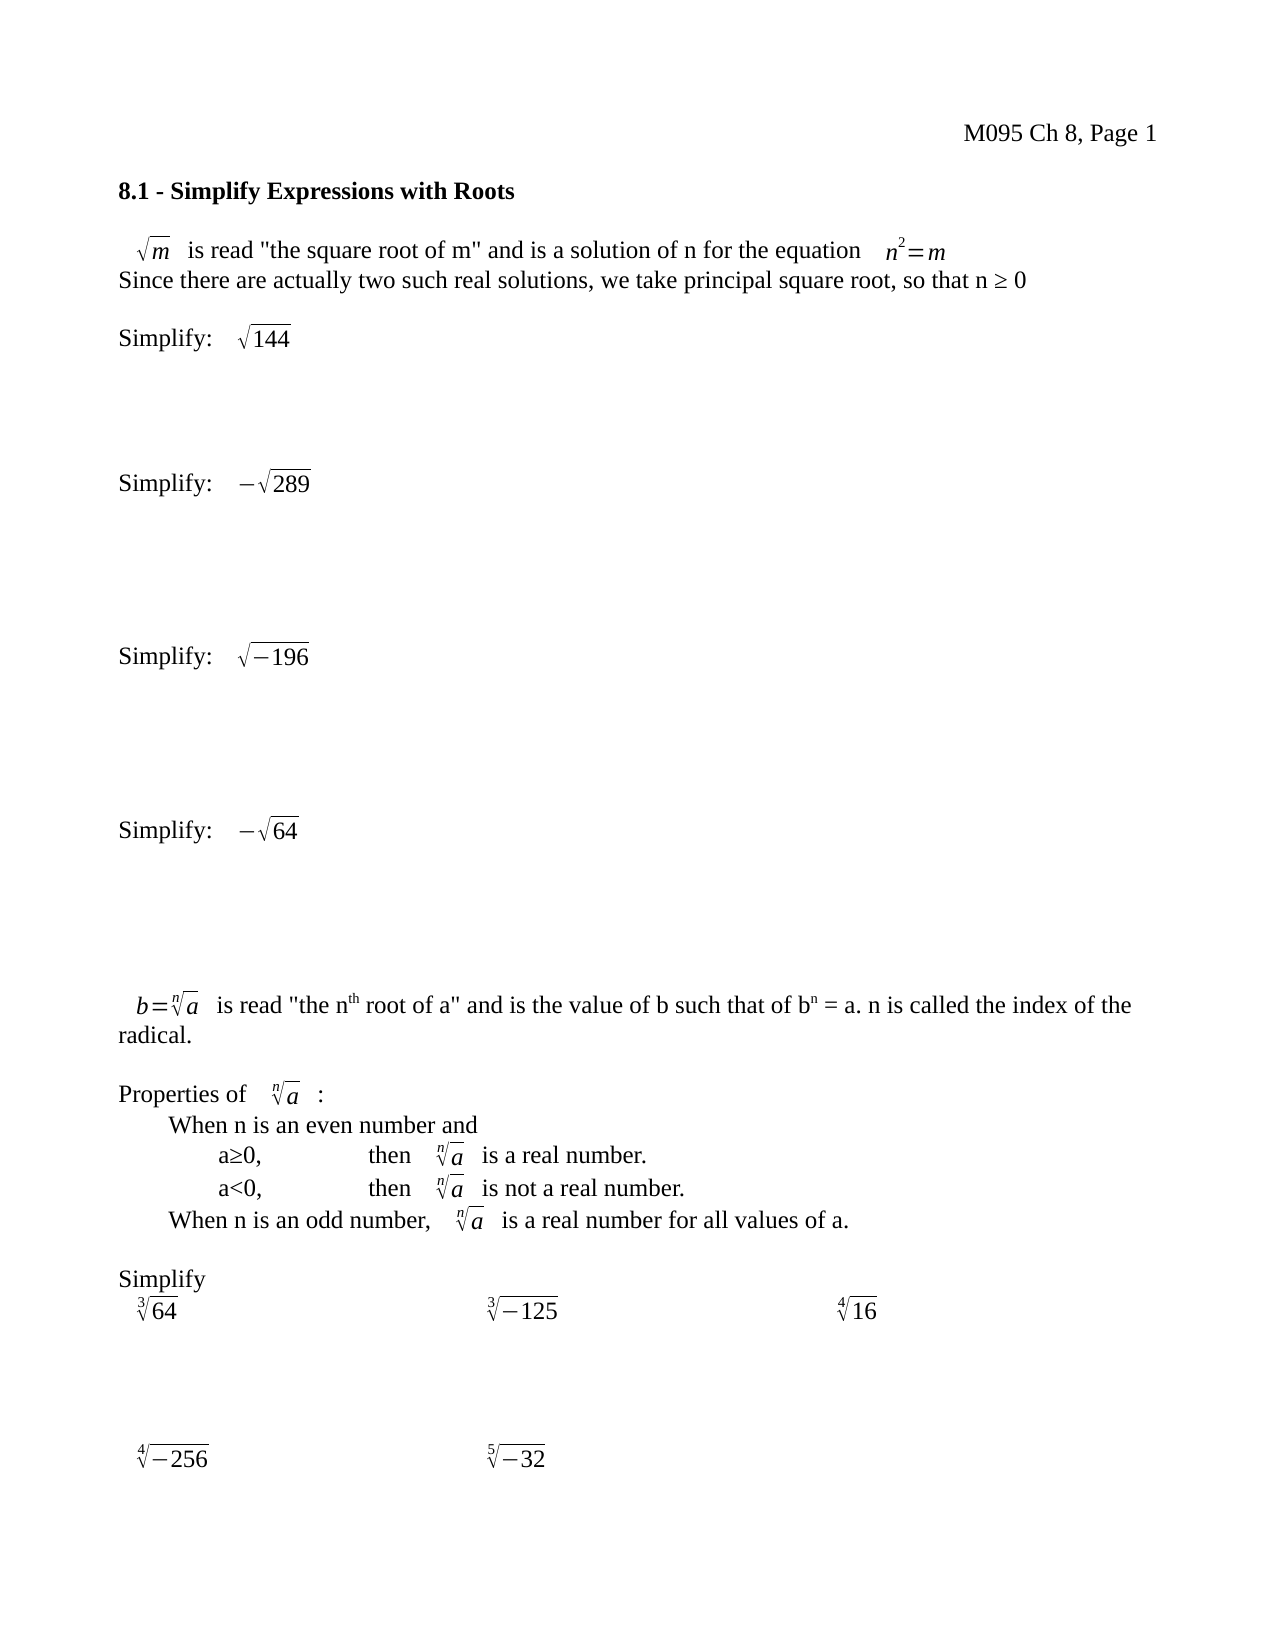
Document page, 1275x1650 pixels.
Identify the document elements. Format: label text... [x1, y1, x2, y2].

text 8.1 - Simplify Expressions with Roots [118, 176, 1157, 205]
text a≥0, then is a real number. [118, 1139, 1157, 1171]
text is read "the square root of m" and is a solution of n for the equation [118, 234, 1157, 265]
text Properties of : [118, 1078, 1157, 1110]
text Since there are actually two such real solutions, we take principal square root, so that n ≥ 0 [118, 265, 1157, 294]
text When n is an even number and [118, 1110, 1157, 1139]
text Simplify: [118, 467, 1157, 497]
text a<0, then is not a real number. [118, 1171, 1157, 1203]
text When n is an odd number, is a real number for all values of a. [118, 1203, 1157, 1236]
text Simplify [118, 1264, 1157, 1293]
text Simplify: [118, 641, 1157, 671]
text is read "the nth root of a" and is the value of b such that of bn = a. n is called the index of the radical. [118, 988, 1157, 1049]
text Simplify: [118, 322, 1157, 352]
text Simplify: [118, 814, 1157, 844]
